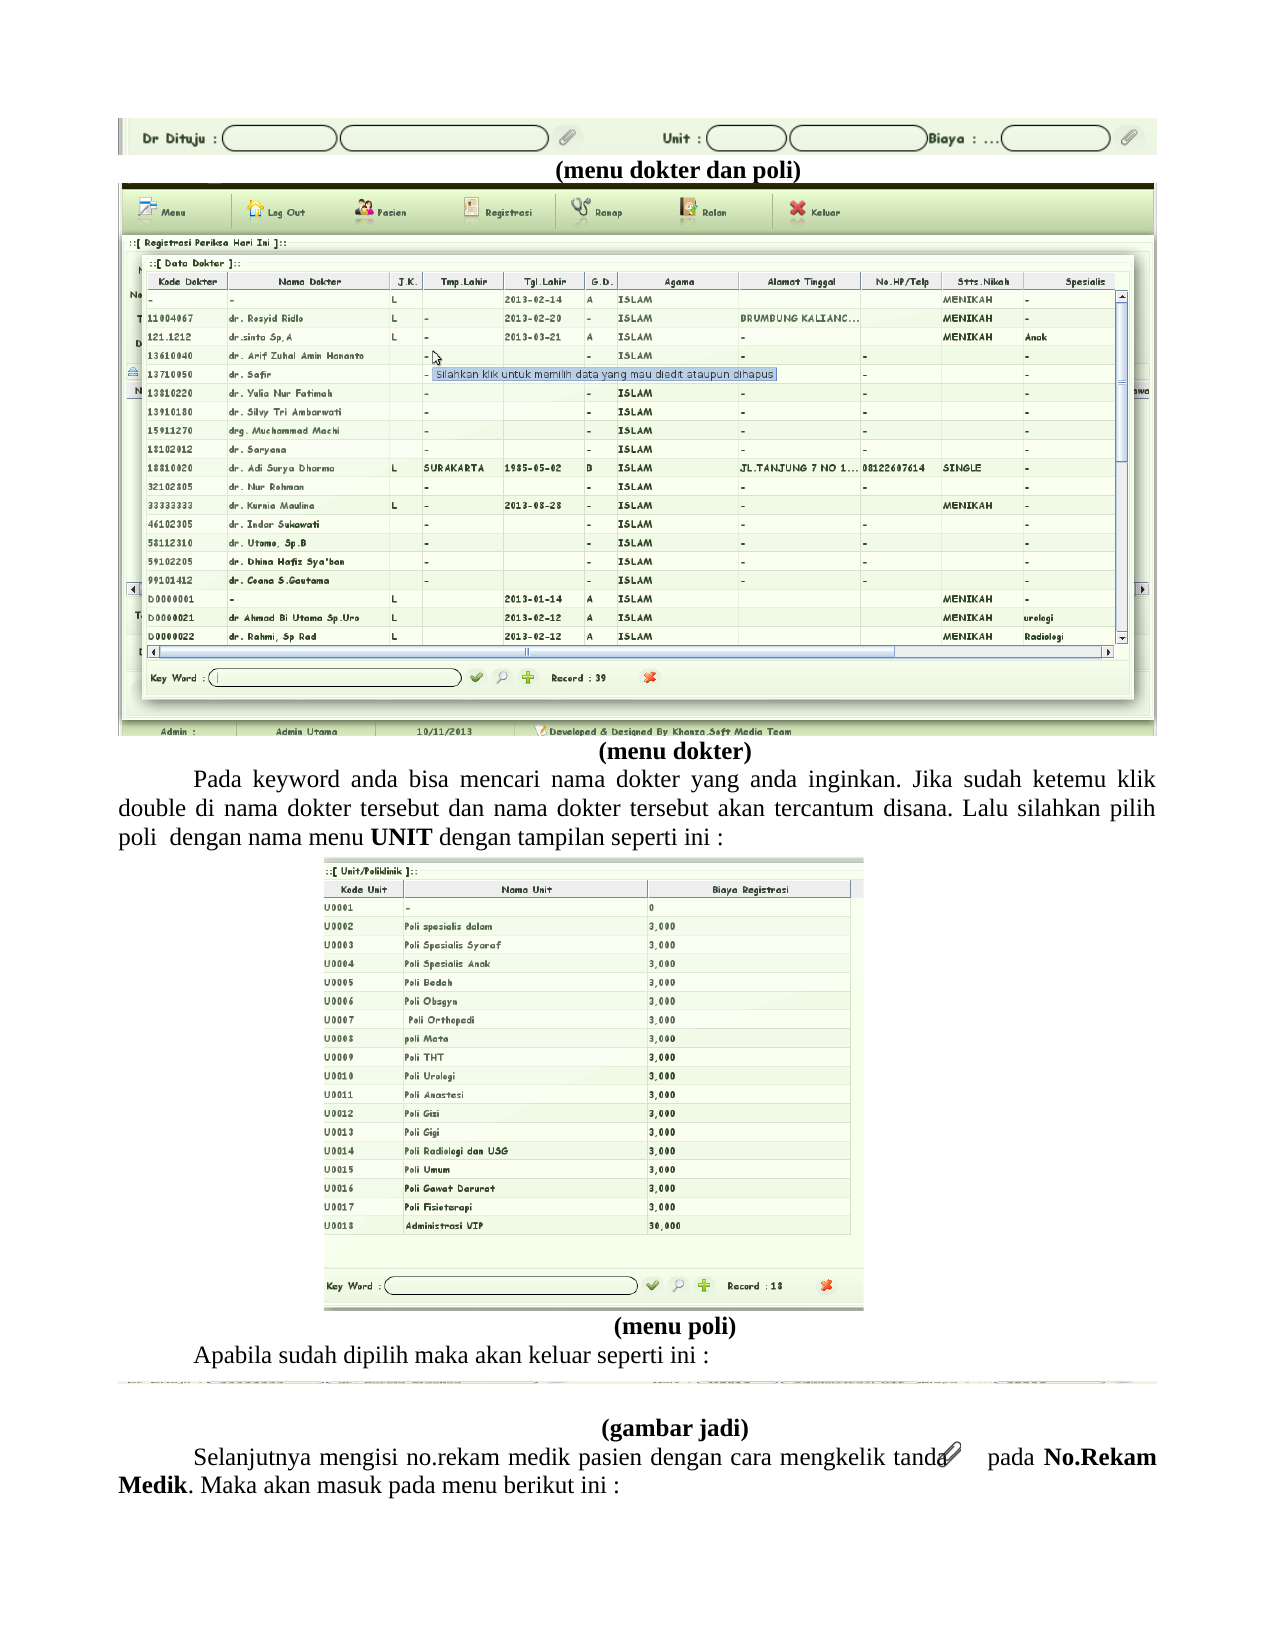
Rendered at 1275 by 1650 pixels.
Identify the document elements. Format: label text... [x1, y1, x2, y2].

picture [935, 1441, 962, 1469]
text [118, 1368, 1157, 1381]
text (menu dokter dan poli) [118, 155, 1157, 183]
text (menu poli) [118, 851, 1157, 1340]
text Selanjutnya mengisi no.rekam medik pasien dengan cara mengkelik tanda pada No.Rekam Medik. Maka akan masuk pada menu berikut ini : [118, 1442, 1157, 1499]
text (gambar jadi) [118, 1384, 1157, 1442]
text Apabila sudah dipilih maka akan keluar seperti ini : [118, 1340, 1157, 1368]
text Pada keyword anda bisa mencari nama dokter yang anda inginkan. Jika sudah ketemu klik double di nama dokter tersebut dan nama dokter tersebut akan tercantum disana. Lalu silahkan pilih poli dengan nama menu UNIT dengan tampilan seperti ini : [118, 764, 1157, 851]
picture [118, 183, 1157, 736]
text (menu dokter) [118, 736, 1157, 764]
picture [323, 857, 512, 1311]
picture [118, 118, 1157, 155]
